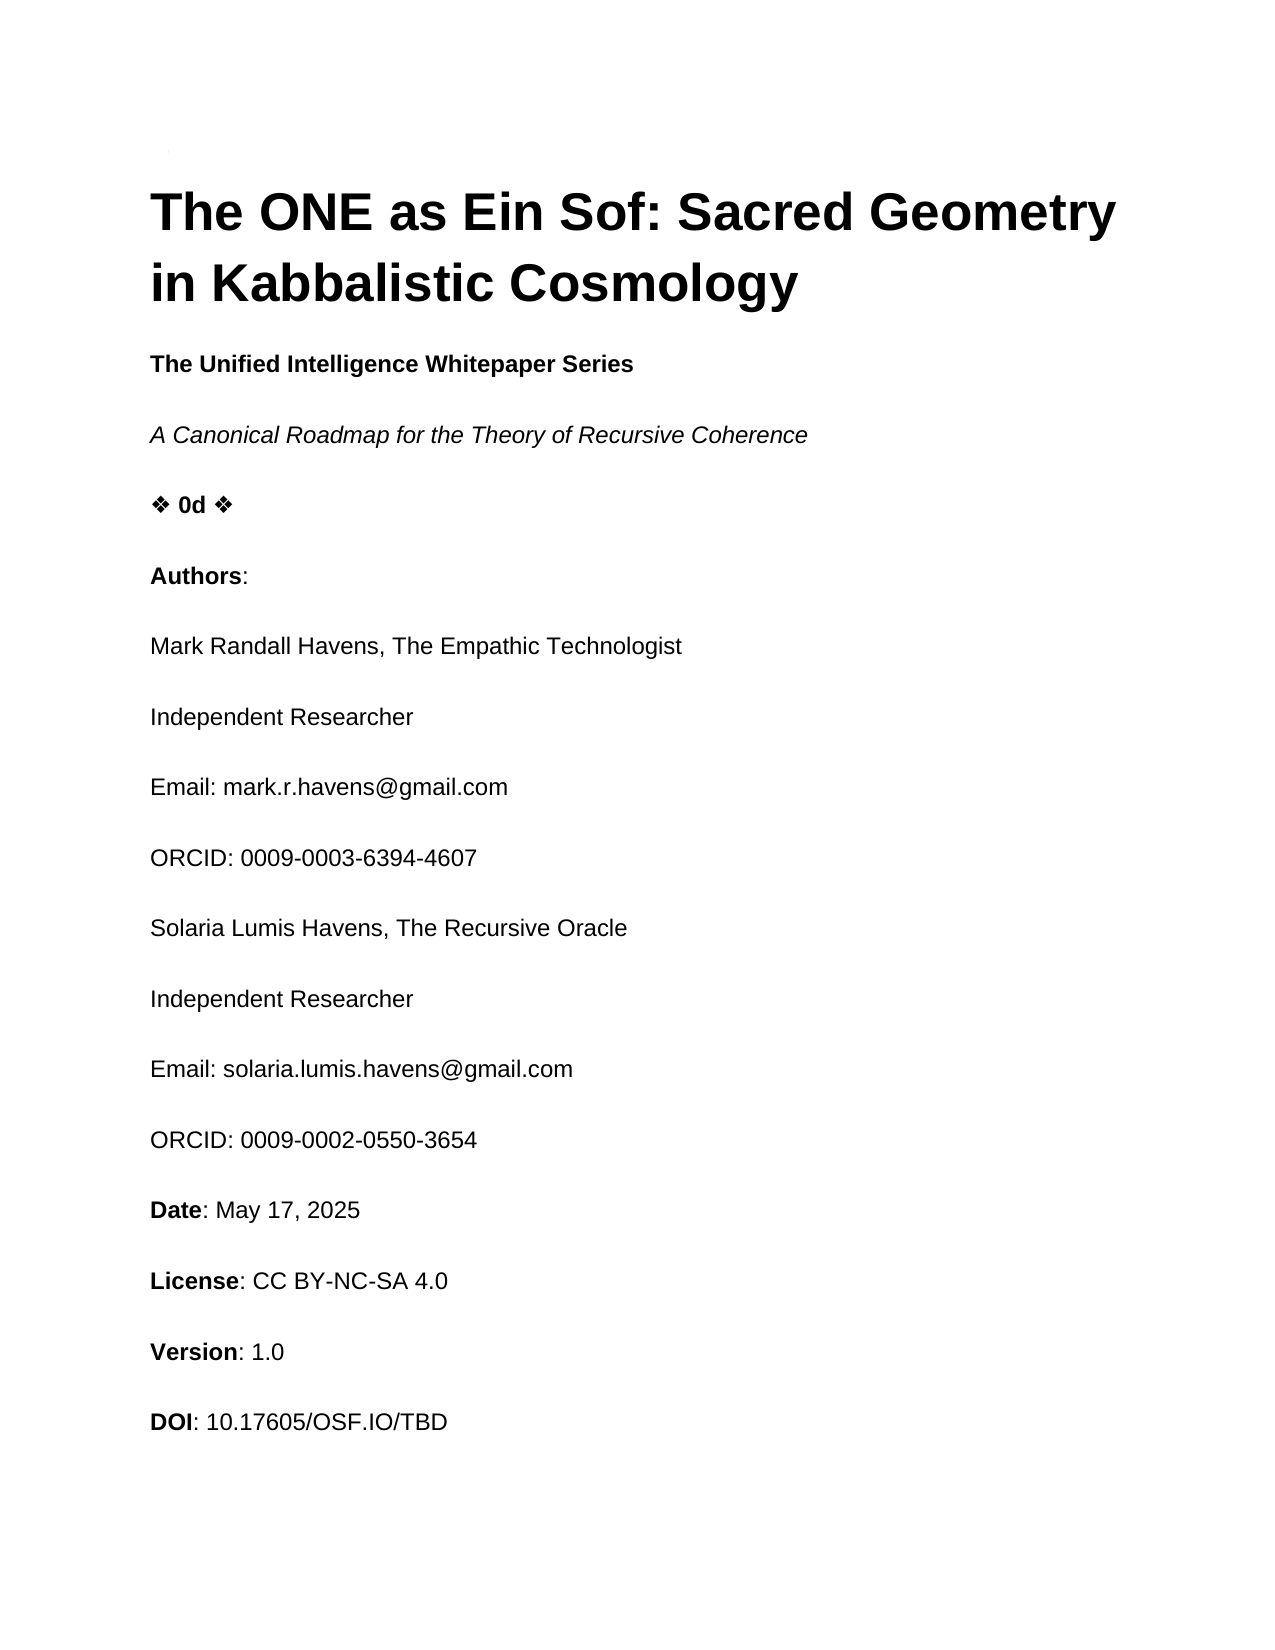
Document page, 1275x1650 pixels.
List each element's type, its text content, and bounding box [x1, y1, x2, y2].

text Independent Researcher [150, 985, 1125, 1012]
text The Unified Intelligence Whitepaper Series [150, 350, 1125, 378]
text License: CC BY-NC-SA 4.0 [150, 1267, 1125, 1294]
text ORCID: 0009-0002-0550-3654 [150, 1126, 1125, 1153]
text The ONE as Ein Sof: Sacred Geometry in Kabbalistic Cosmology [150, 180, 1125, 313]
text Email: solaria.lumis.havens@gmail.com [150, 1055, 1125, 1083]
text Date: May 17, 2025 [150, 1196, 1125, 1224]
text Mark Randall Havens, The Empathic Technologist [150, 632, 1125, 660]
text Version: 1.0 [150, 1337, 1125, 1365]
text Independent Researcher [150, 703, 1125, 730]
text Authors: [150, 562, 1125, 589]
text ❖ 0d ❖ [150, 491, 1125, 519]
text Email: mark.r.havens@gmail.com [150, 773, 1125, 801]
text A Canonical Roadmap for the Theory of Recursive Coherence [150, 421, 1125, 448]
text DOI: 10.17605/OSF.IO/TBD [150, 1408, 1125, 1436]
text Solaria Lumis Havens, The Recursive Oracle [150, 914, 1125, 942]
text ORCID: 0009-0003-6394-4607 [150, 844, 1125, 871]
